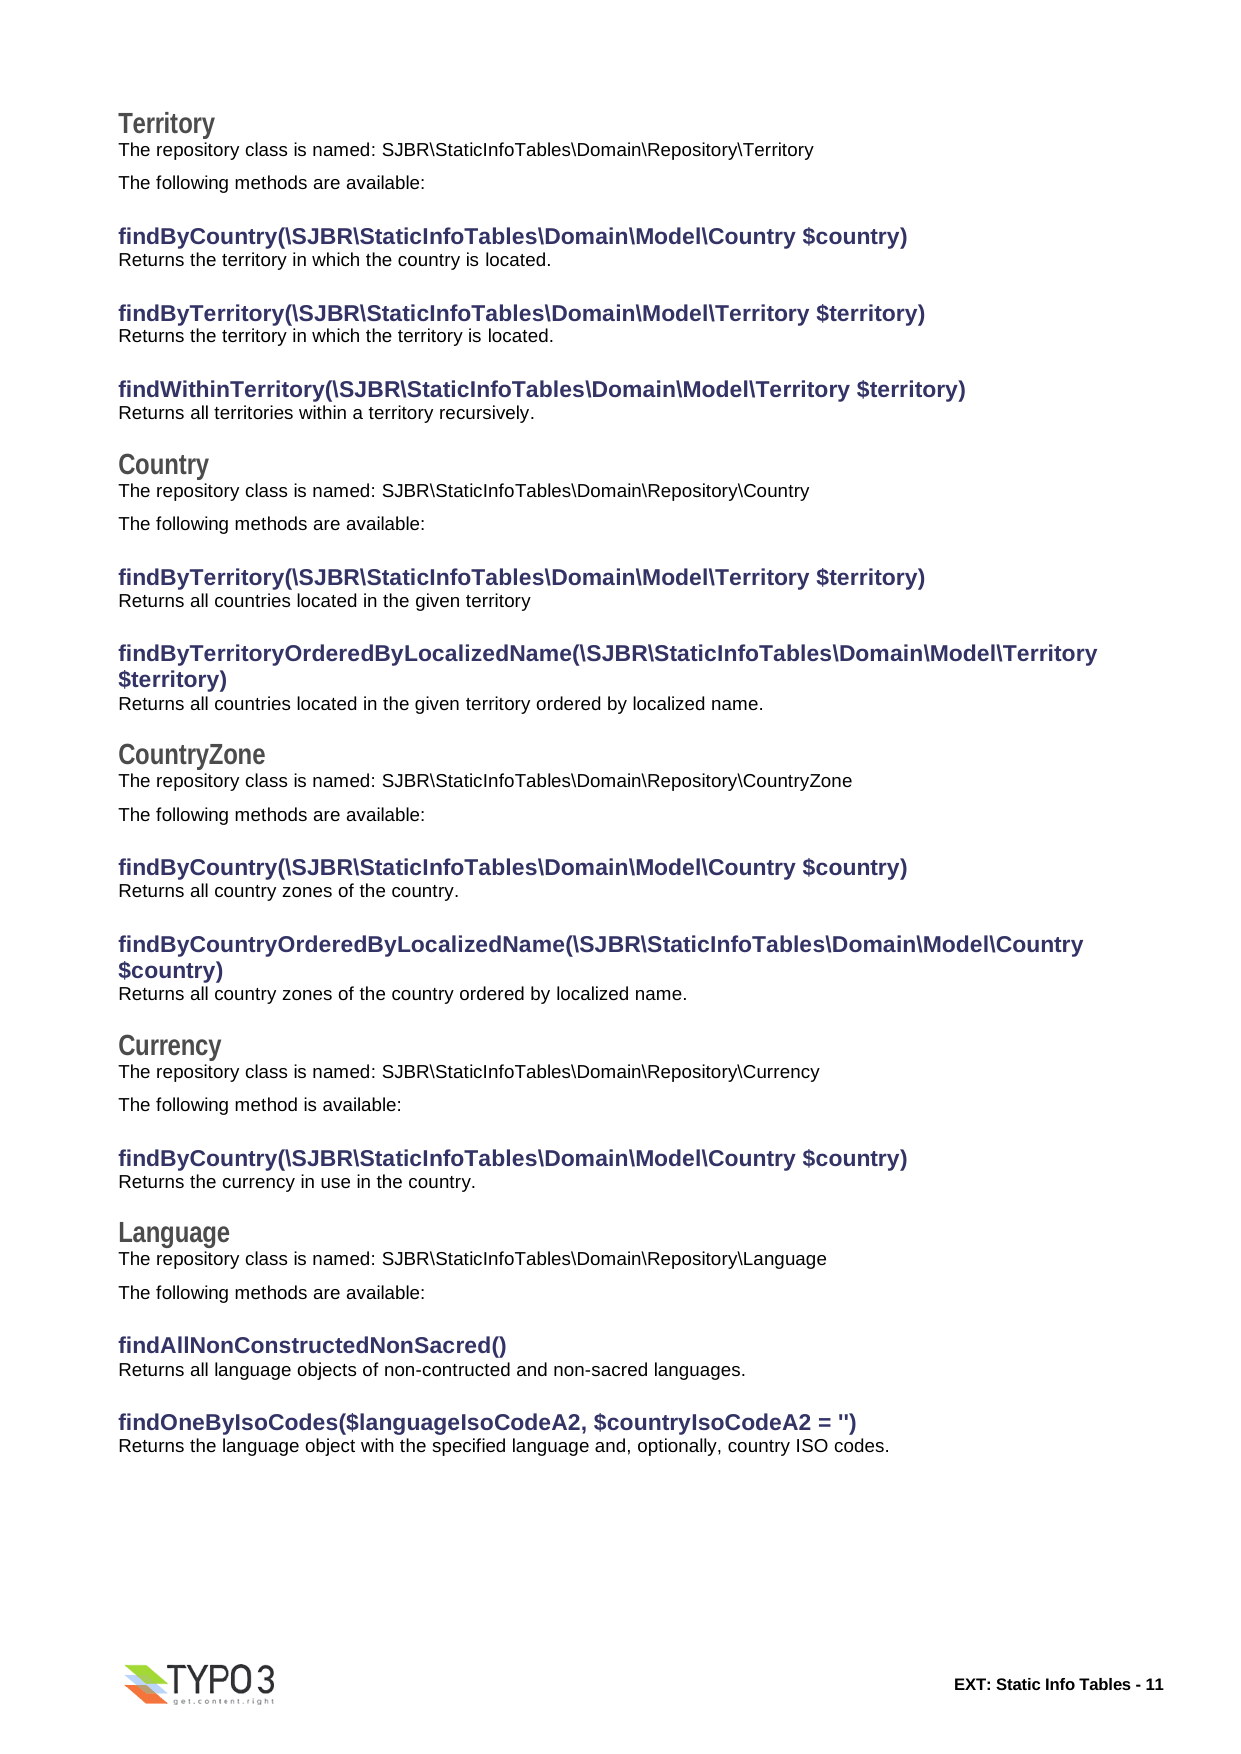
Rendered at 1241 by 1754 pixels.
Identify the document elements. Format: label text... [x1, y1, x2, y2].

text The following methods are available: [118, 173, 1163, 194]
subtitle findByTerritory(\SJBR\StaticInfoTables\Domain\Model\Territory $territory) [118, 564, 1163, 590]
text The following methods are available: [118, 514, 1163, 535]
subtitle CountryZone [118, 738, 1163, 771]
subtitle findByTerritoryOrderedByLocalizedName(\SJBR\StaticInfoTables\Domain\Model\Territory $territory) [118, 641, 1163, 693]
text Returns the territory in which the territory is located. [118, 326, 1163, 347]
subtitle Country [118, 447, 1163, 480]
text Returns all countries located in the given territory ordered by localized name. [118, 693, 1163, 714]
text The following method is available: [118, 1094, 1163, 1116]
subtitle findByCountry(\SJBR\StaticInfoTables\Domain\Model\Country $country) [118, 223, 1163, 249]
subtitle findByCountry(\SJBR\StaticInfoTables\Domain\Model\Country $country) [118, 855, 1163, 881]
text Returns all language objects of non-contructed and non-sacred languages. [118, 1359, 1163, 1380]
picture [119, 1659, 280, 1710]
text The following methods are available: [118, 804, 1163, 825]
text The repository class is named: SJBR\StaticInfoTables\Domain\Repository\Currency [118, 1061, 1163, 1082]
text Returns all territories within a territory recursively. [118, 402, 1163, 423]
text Returns the currency in use in the country. [118, 1171, 1163, 1192]
text Returns all country zones of the country ordered by localized name. [118, 983, 1163, 1004]
subtitle Currency [118, 1028, 1163, 1061]
subtitle findAllNonConstructedNonSacred() [118, 1333, 1163, 1359]
text Returns all countries located in the given territory [118, 590, 1163, 611]
subtitle Language [118, 1216, 1163, 1249]
subtitle findByTerritory(\SJBR\StaticInfoTables\Domain\Model\Territory $territory) [118, 300, 1163, 326]
text Returns the territory in which the country is located. [118, 249, 1163, 270]
text The following methods are available: [118, 1282, 1163, 1303]
text The repository class is named: SJBR\StaticInfoTables\Domain\Repository\Language [118, 1249, 1163, 1270]
text Returns all country zones of the country. [118, 881, 1163, 902]
subtitle findOneByIsoCodes($languageIsoCodeA2, $countryIsoCodeA2 = '') [118, 1409, 1163, 1436]
text The repository class is named: SJBR\StaticInfoTables\Domain\Repository\CountryZone [118, 771, 1163, 792]
subtitle findByCountryOrderedByLocalizedName(\SJBR\StaticInfoTables\Domain\Model\Country $country) [118, 931, 1163, 983]
text Returns the language object with the specified language and, optionally, country ISO codes. [118, 1436, 1163, 1457]
text The repository class is named: SJBR\StaticInfoTables\Domain\Repository\Territory [118, 139, 1163, 160]
text The repository class is named: SJBR\StaticInfoTables\Domain\Repository\Country [118, 480, 1163, 501]
subtitle findWithinTerritory(\SJBR\StaticInfoTables\Domain\Model\Territory $territory) [118, 376, 1163, 402]
subtitle findByCountry(\SJBR\StaticInfoTables\Domain\Model\Country $country) [118, 1145, 1163, 1171]
subtitle Territory [118, 106, 1163, 139]
